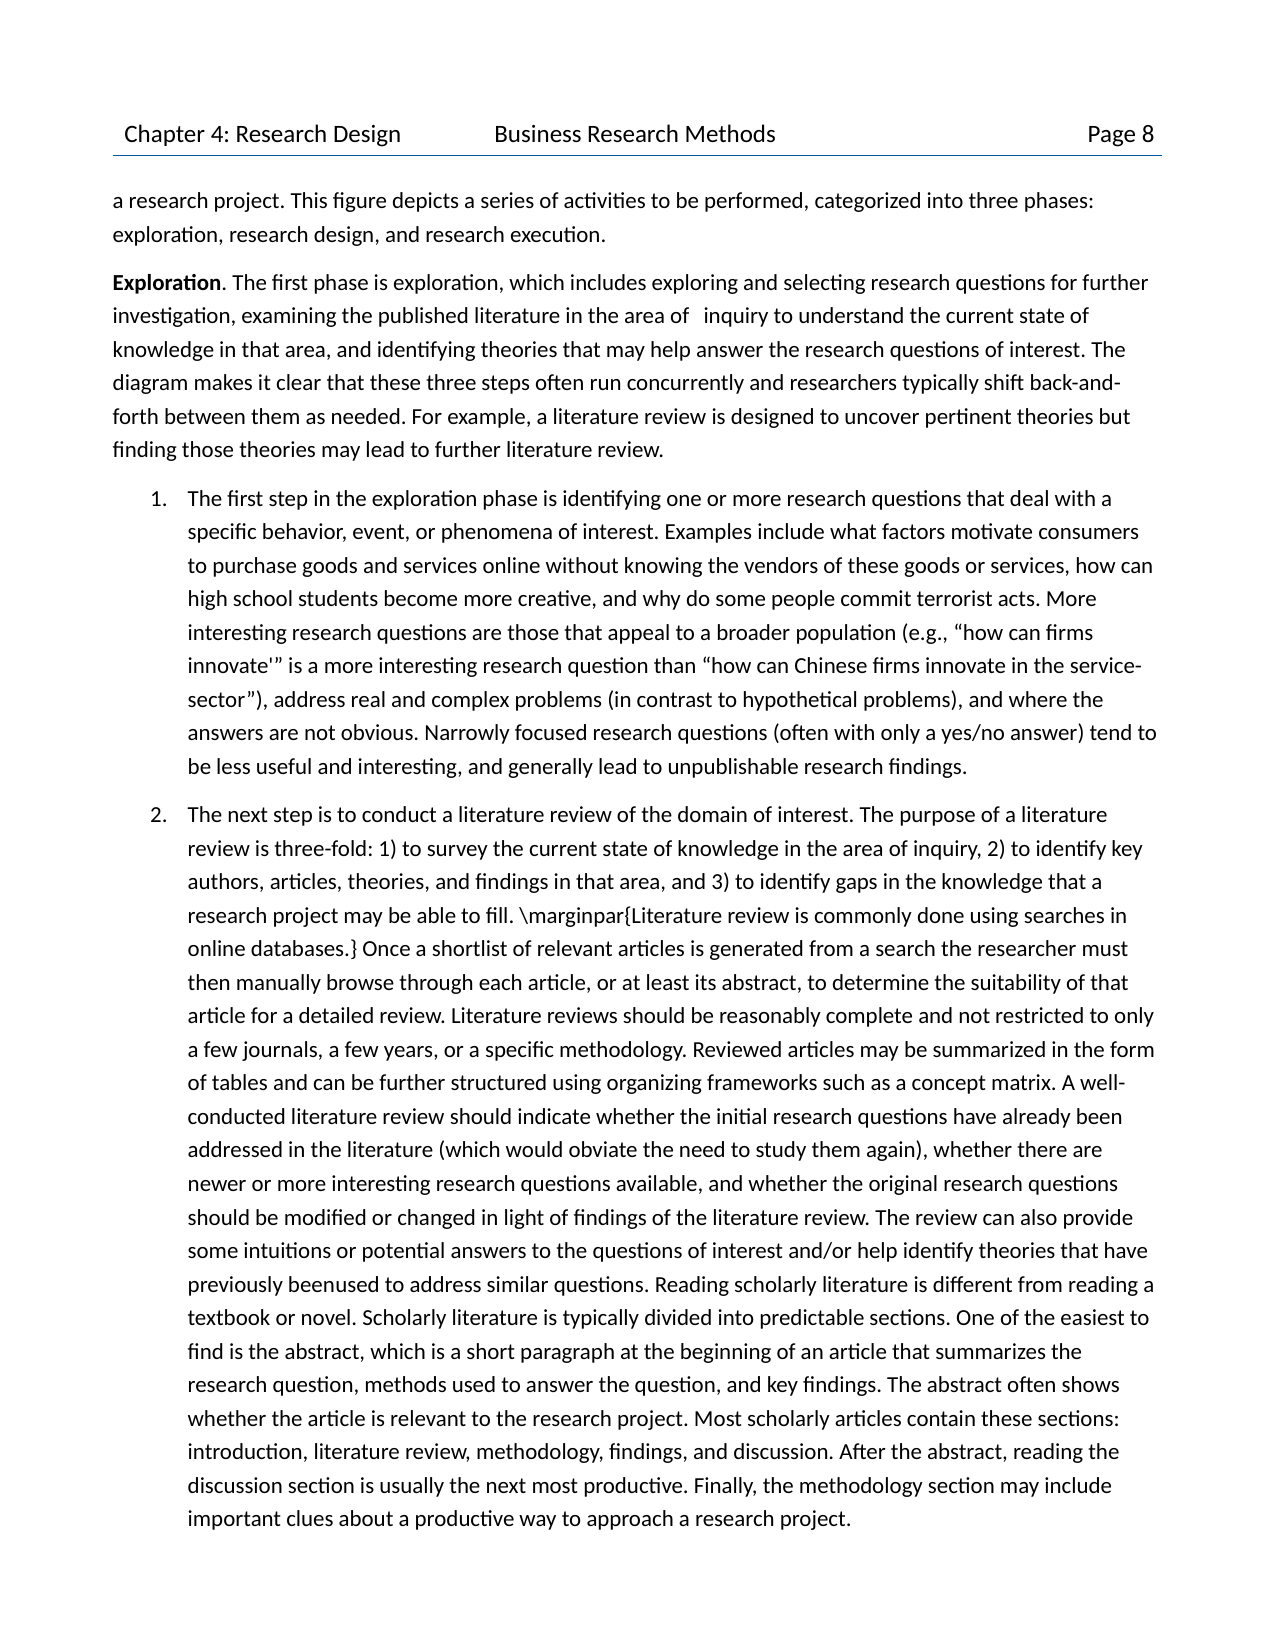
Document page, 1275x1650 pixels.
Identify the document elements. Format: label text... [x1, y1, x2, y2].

text Exploration. The first phase is exploration, which includes exploring and selecting research questions for further investigation, examining the published literature in the area of inquiry to understand the current state of knowledge in that area, and identifying theories that may help answer the research questions of interest. The diagram makes it clear that these three steps often run concurrently and researchers typically shift back-and-forth between them as needed. For example, a literature review is designed to uncover pertinent theories but finding those theories may lead to further literature review. [112, 268, 1162, 463]
list The next step is to conduct a literature review of the domain of interest. The purpose of a literature review is three-fold: 1) to survey the current state of knowledge in the area of inquiry, 2) to identify key authors, articles, theories, and findings in that area, and 3) to identify gaps in the knowledge that a research project may be able to fill. \marginpar{Literature review is commonly done using searches in online databases.} Once a shortlist of relevant articles is generated from a search the researcher must then manually browse through each article, or at least its abstract, to determine the suitability of that article for a detailed review. Literature reviews should be reasonably complete and not restricted to only a few journals, a few years, or a specific methodology. Reviewed articles may be summarized in the form of tables and can be further structured using organizing frameworks such as a concept matrix. A well-conducted literature review should indicate whether the initial research questions have already been addressed in the literature (which would obviate the need to study them again), whether there are newer or more interesting research questions available, and whether the original research questions should be modified or changed in light of findings of the literature review. The review can also provide some intuitions or potential answers to the questions of interest and/or help identify theories that have previously been used to address similar questions. Reading scholarly literature is different from reading a textbook or novel. Scholarly literature is typically divided into predictable sections. One of the easiest to find is the abstract, which is a short paragraph at the beginning of an article that summarizes the research question, methods used to answer the question, and key findings. The abstract often shows whether the article is relevant to the research project. Most scholarly articles contain these sections: introduction, literature review, methodology, findings, and discussion. After the abstract, reading the discussion section is usually the next most productive. Finally, the methodology section may include important clues about a productive way to approach a research project. [150, 800, 1162, 1532]
text a research project. This figure depicts a series of activities to be performed, categorized into three phases: exploration, research design, and research execution. [112, 186, 1162, 248]
list The first step in the exploration phase is identifying one or more research questions that deal with a specific behavior, event, or phenomena of interest. Examples include what factors motivate consumers to purchase goods and services online without knowing the vendors of these goods or services, how can high school students become more creative, and why do some people commit terrorist acts. More interesting research questions are those that appeal to a broader population (e.g., “how can firms innovate'” is a more interesting research question than “how can Chinese firms innovate in the service-sector”), address real and complex problems (in contrast to hypothetical problems), and where the answers are not obvious. Narrowly focused research questions (often with only a yes/no answer) tend to be less useful and interesting, and generally lead to unpublishable research findings. [150, 484, 1162, 780]
